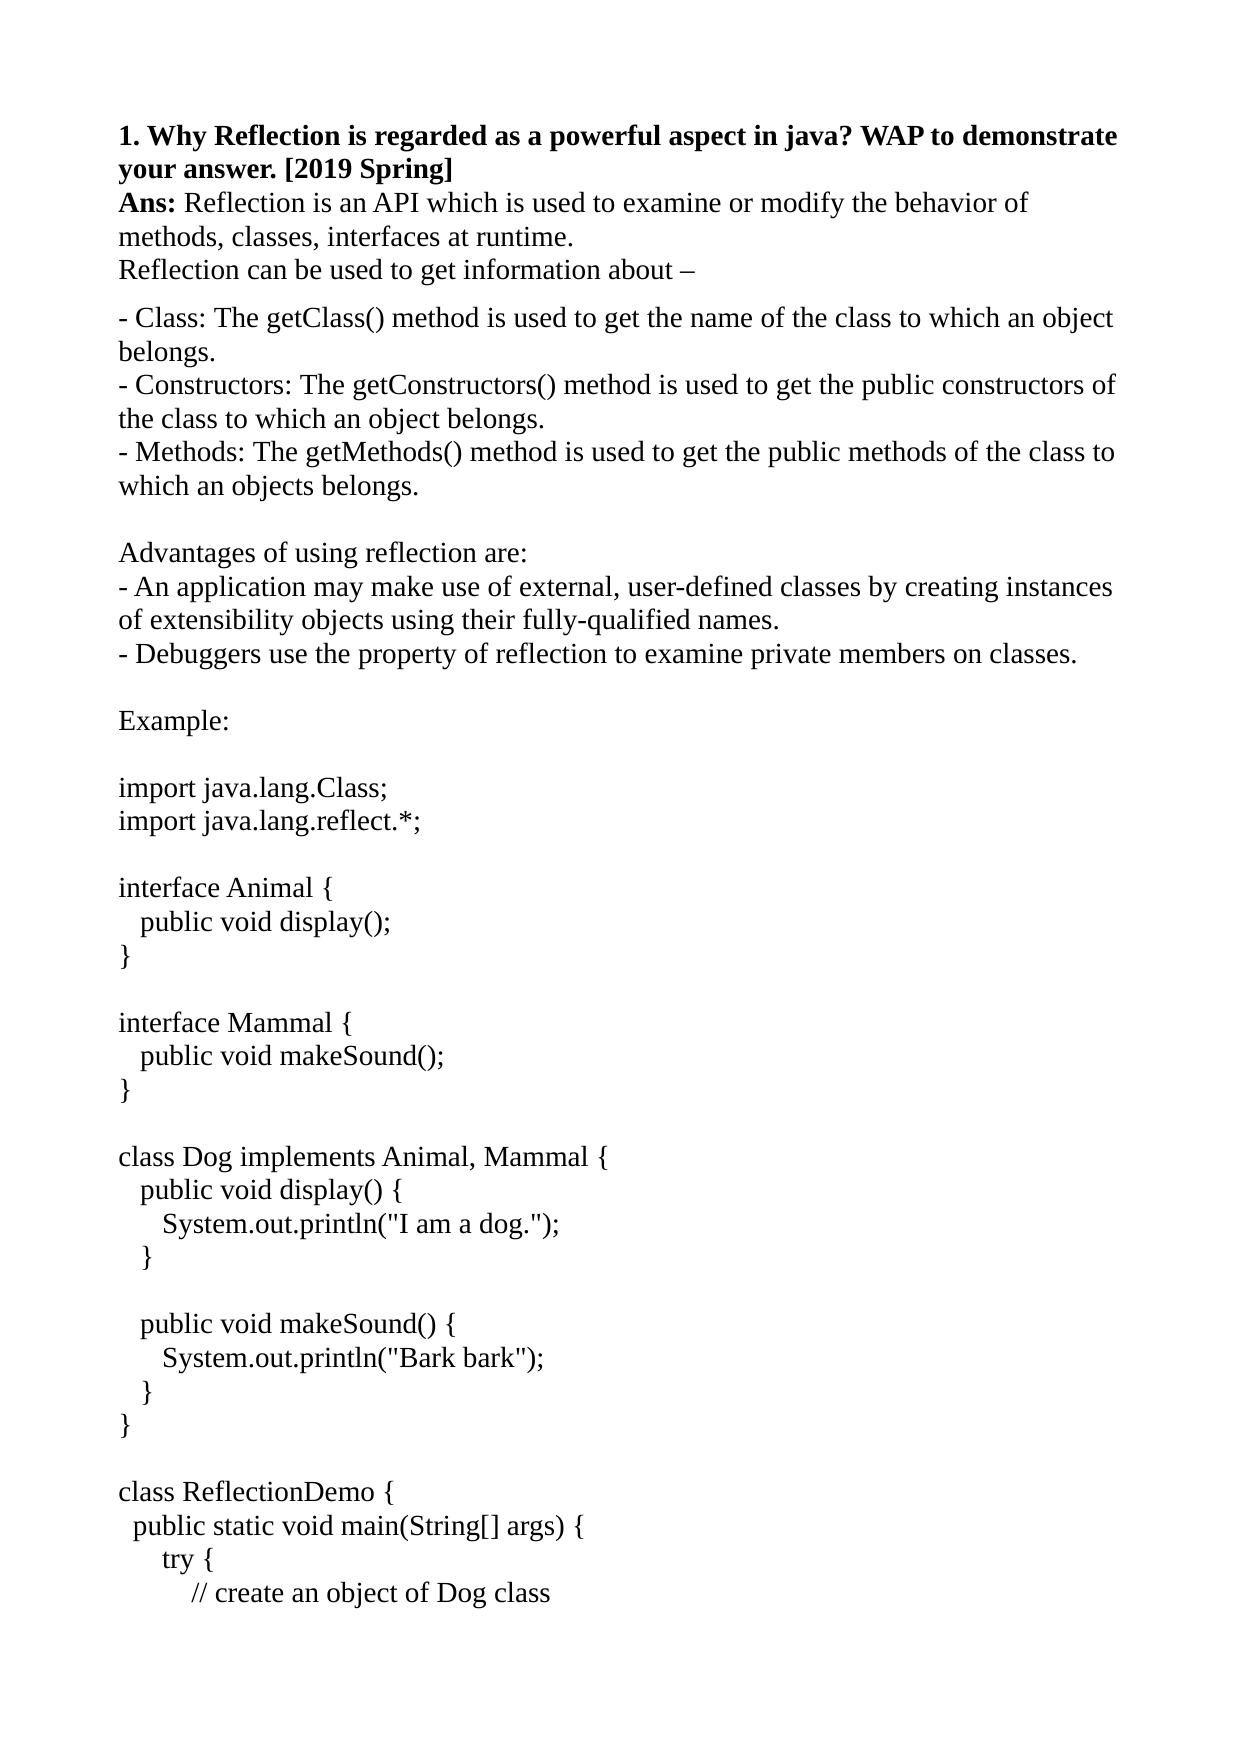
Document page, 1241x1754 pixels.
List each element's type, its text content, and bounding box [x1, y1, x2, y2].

text public void display() { [118, 1172, 1122, 1206]
text } [118, 1407, 1122, 1441]
text Advantages of using reflection are: [118, 535, 1122, 569]
text } [118, 1239, 1122, 1273]
text } [118, 1072, 1122, 1105]
text class ReflectionDemo { [118, 1474, 1122, 1508]
text System.out.println("I am a dog."); [118, 1206, 1122, 1239]
text Reflection can be used to get information about – [118, 252, 1122, 286]
text class Dog implements Animal, Mammal { [118, 1139, 1122, 1172]
list - Constructors: The getConstructors() method is used to get the public constructors of the class to which an object belongs. [118, 367, 1122, 434]
text System.out.println("Bark bark"); [118, 1340, 1122, 1374]
text import java.lang.Class; [118, 770, 1122, 803]
text public static void main(String[] args) { [118, 1508, 1122, 1541]
text } [118, 938, 1122, 971]
list - Class: The getClass() method is used to get the name of the class to which an object belongs. [118, 300, 1122, 367]
text Ans: Reflection is an API which is used to examine or modify the behavior of methods, classes, interfaces at runtime. [118, 185, 1122, 252]
text try { [118, 1541, 1122, 1575]
text public void makeSound() { [118, 1307, 1122, 1340]
text - An application may make use of external, user-defined classes by creating instances of extensibility objects using their fully-qualified names. [118, 569, 1122, 636]
text } [118, 1374, 1122, 1407]
text import java.lang.reflect.*; [118, 803, 1122, 837]
text 1. Why Reflection is regarded as a powerful aspect in java? WAP to demonstrate your answer. [2019 Spring] [118, 118, 1122, 185]
text interface Animal { [118, 871, 1122, 904]
text - Debuggers use the property of reflection to examine private members on classes. [118, 636, 1122, 669]
text Example: [118, 703, 1122, 736]
text // create an object of Dog class [118, 1575, 1122, 1608]
text interface Mammal { [118, 1005, 1122, 1038]
text public void makeSound(); [118, 1038, 1122, 1072]
list - Methods: The getMethods() method is used to get the public methods of the class to which an objects belongs. [118, 434, 1122, 502]
text public void display(); [118, 904, 1122, 938]
